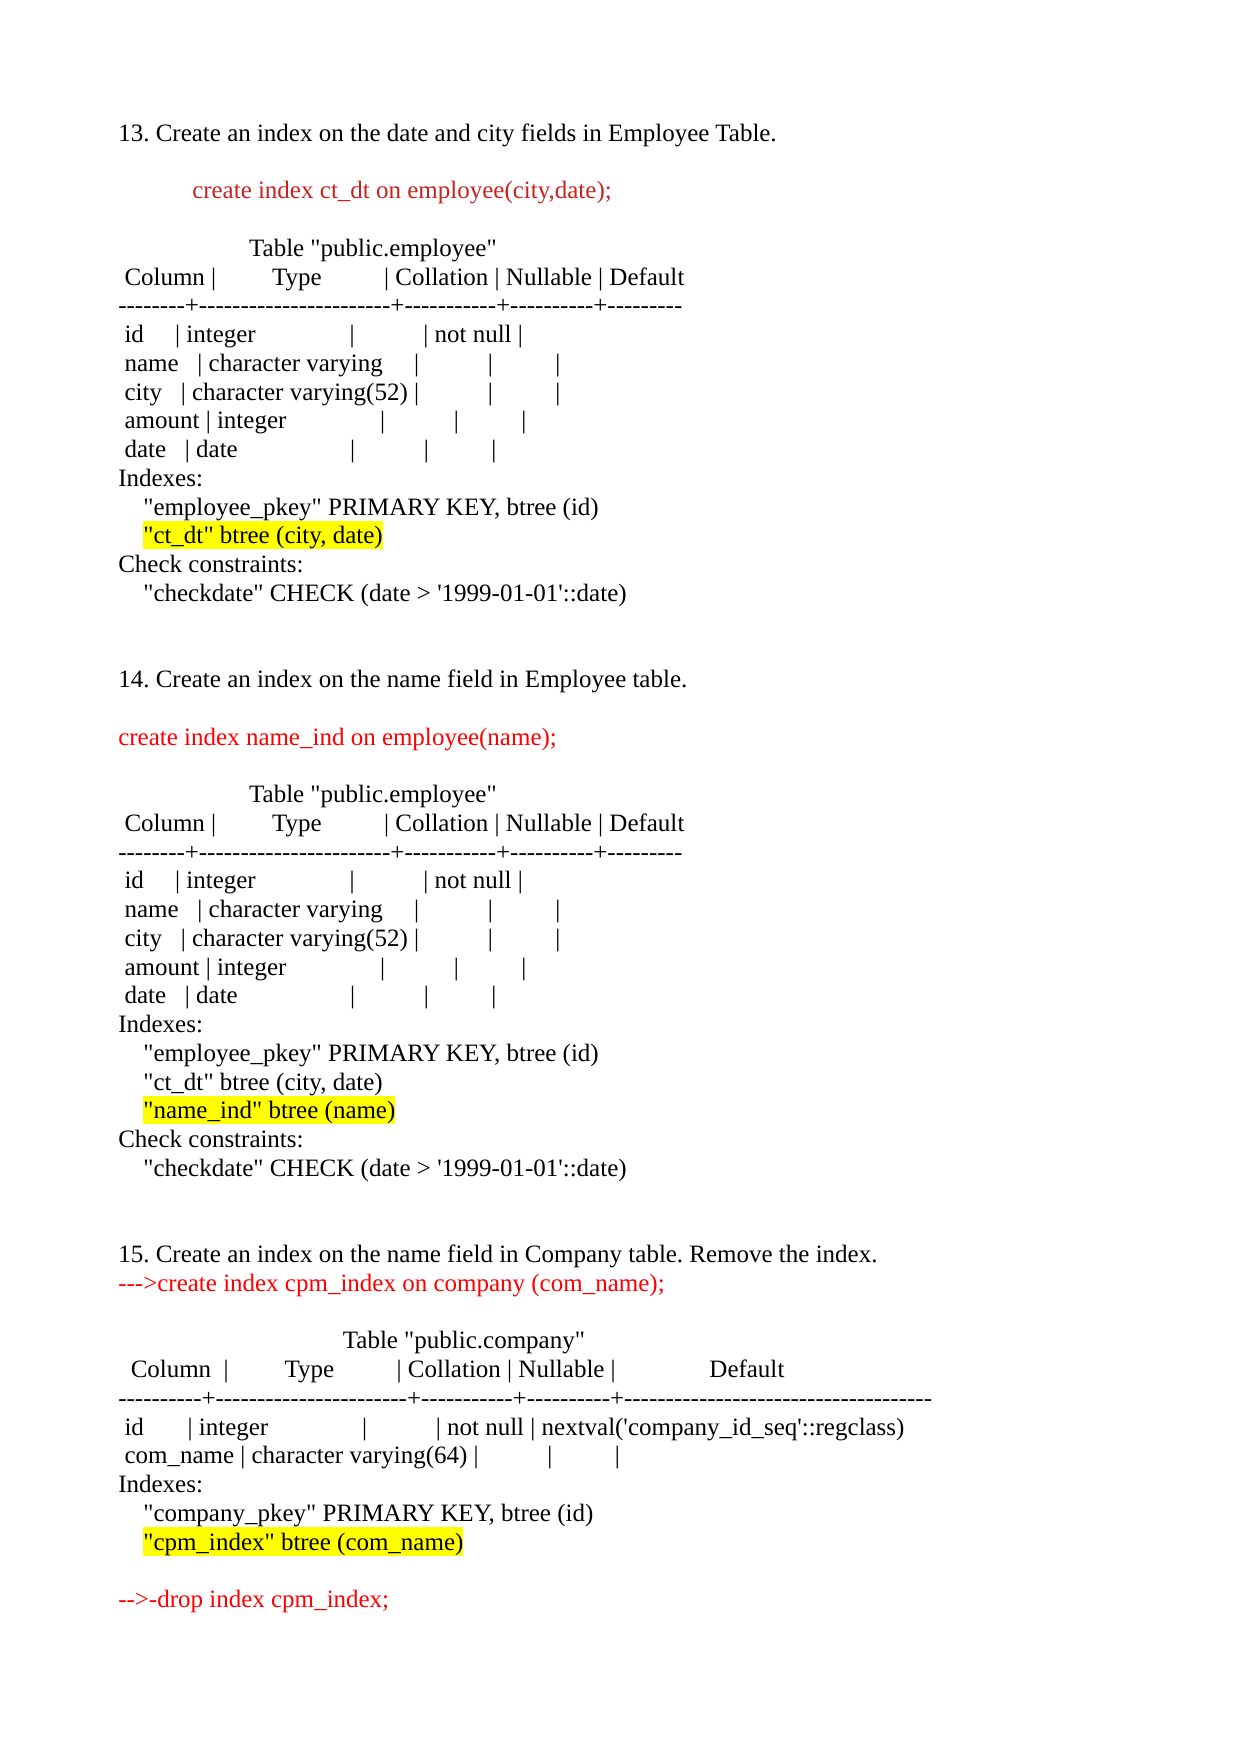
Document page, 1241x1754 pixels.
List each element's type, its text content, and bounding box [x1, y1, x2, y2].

text name | character varying | | | [118, 348, 1122, 377]
text Indexes: [118, 463, 1122, 492]
text "name_ind" btree (name) [118, 1096, 1122, 1124]
text com_name | character varying(64) | | | [118, 1441, 1122, 1469]
text --------+-----------------------+-----------+----------+--------- [118, 837, 1122, 866]
text name | character varying | | | [118, 894, 1122, 923]
text 14. Create an index on the name field in Employee table. [118, 664, 1122, 693]
text Table "public.employee" [118, 233, 1122, 262]
text "employee_pkey" PRIMARY KEY, btree (id) [118, 1038, 1122, 1067]
text Column | Type | Collation | Nullable | Default [118, 262, 1122, 291]
text "checkdate" CHECK (date > '1999-01-01'::date) [118, 578, 1122, 607]
text "employee_pkey" PRIMARY KEY, btree (id) [118, 492, 1122, 521]
text 15. Create an index on the name field in Company table. Remove the index. [118, 1239, 1122, 1268]
text amount | integer | | | [118, 952, 1122, 981]
text id | integer | | not null | nextval('company_id_seq'::regclass) [118, 1412, 1122, 1441]
text --->create index cpm_index on company (com_name); [118, 1268, 1122, 1297]
text Indexes: [118, 1009, 1122, 1038]
text Table "public.company" [118, 1326, 1122, 1354]
text id | integer | | not null | [118, 319, 1122, 348]
text city | character varying(52) | | | [118, 377, 1122, 406]
text create index name_ind on employee(name); [118, 722, 1122, 751]
text Indexes: [118, 1469, 1122, 1498]
text create index ct_dt on employee(city,date); [118, 176, 1122, 204]
text Check constraints: [118, 1124, 1122, 1153]
text Column | Type | Collation | Nullable | Default [118, 808, 1122, 837]
text "company_pkey" PRIMARY KEY, btree (id) [118, 1498, 1122, 1527]
text Table "public.employee" [118, 779, 1122, 808]
text ----------+-----------------------+-----------+----------+------------------------------------- [118, 1383, 1122, 1412]
text 13. Create an index on the date and city fields in Employee Table. [118, 118, 1122, 147]
text "cpm_index" btree (com_name) [118, 1527, 1122, 1556]
text amount | integer | | | [118, 406, 1122, 434]
text "ct_dt" btree (city, date) [118, 521, 1122, 549]
text city | character varying(52) | | | [118, 923, 1122, 952]
text Check constraints: [118, 549, 1122, 578]
text date | date | | | [118, 981, 1122, 1009]
text "checkdate" CHECK (date > '1999-01-01'::date) [118, 1153, 1122, 1182]
text -->-drop index cpm_index; [118, 1584, 1122, 1613]
text --------+-----------------------+-----------+----------+--------- [118, 291, 1122, 319]
text date | date | | | [118, 434, 1122, 463]
text id | integer | | not null | [118, 866, 1122, 894]
text Column | Type | Collation | Nullable | Default [118, 1354, 1122, 1383]
text "ct_dt" btree (city, date) [118, 1067, 1122, 1096]
